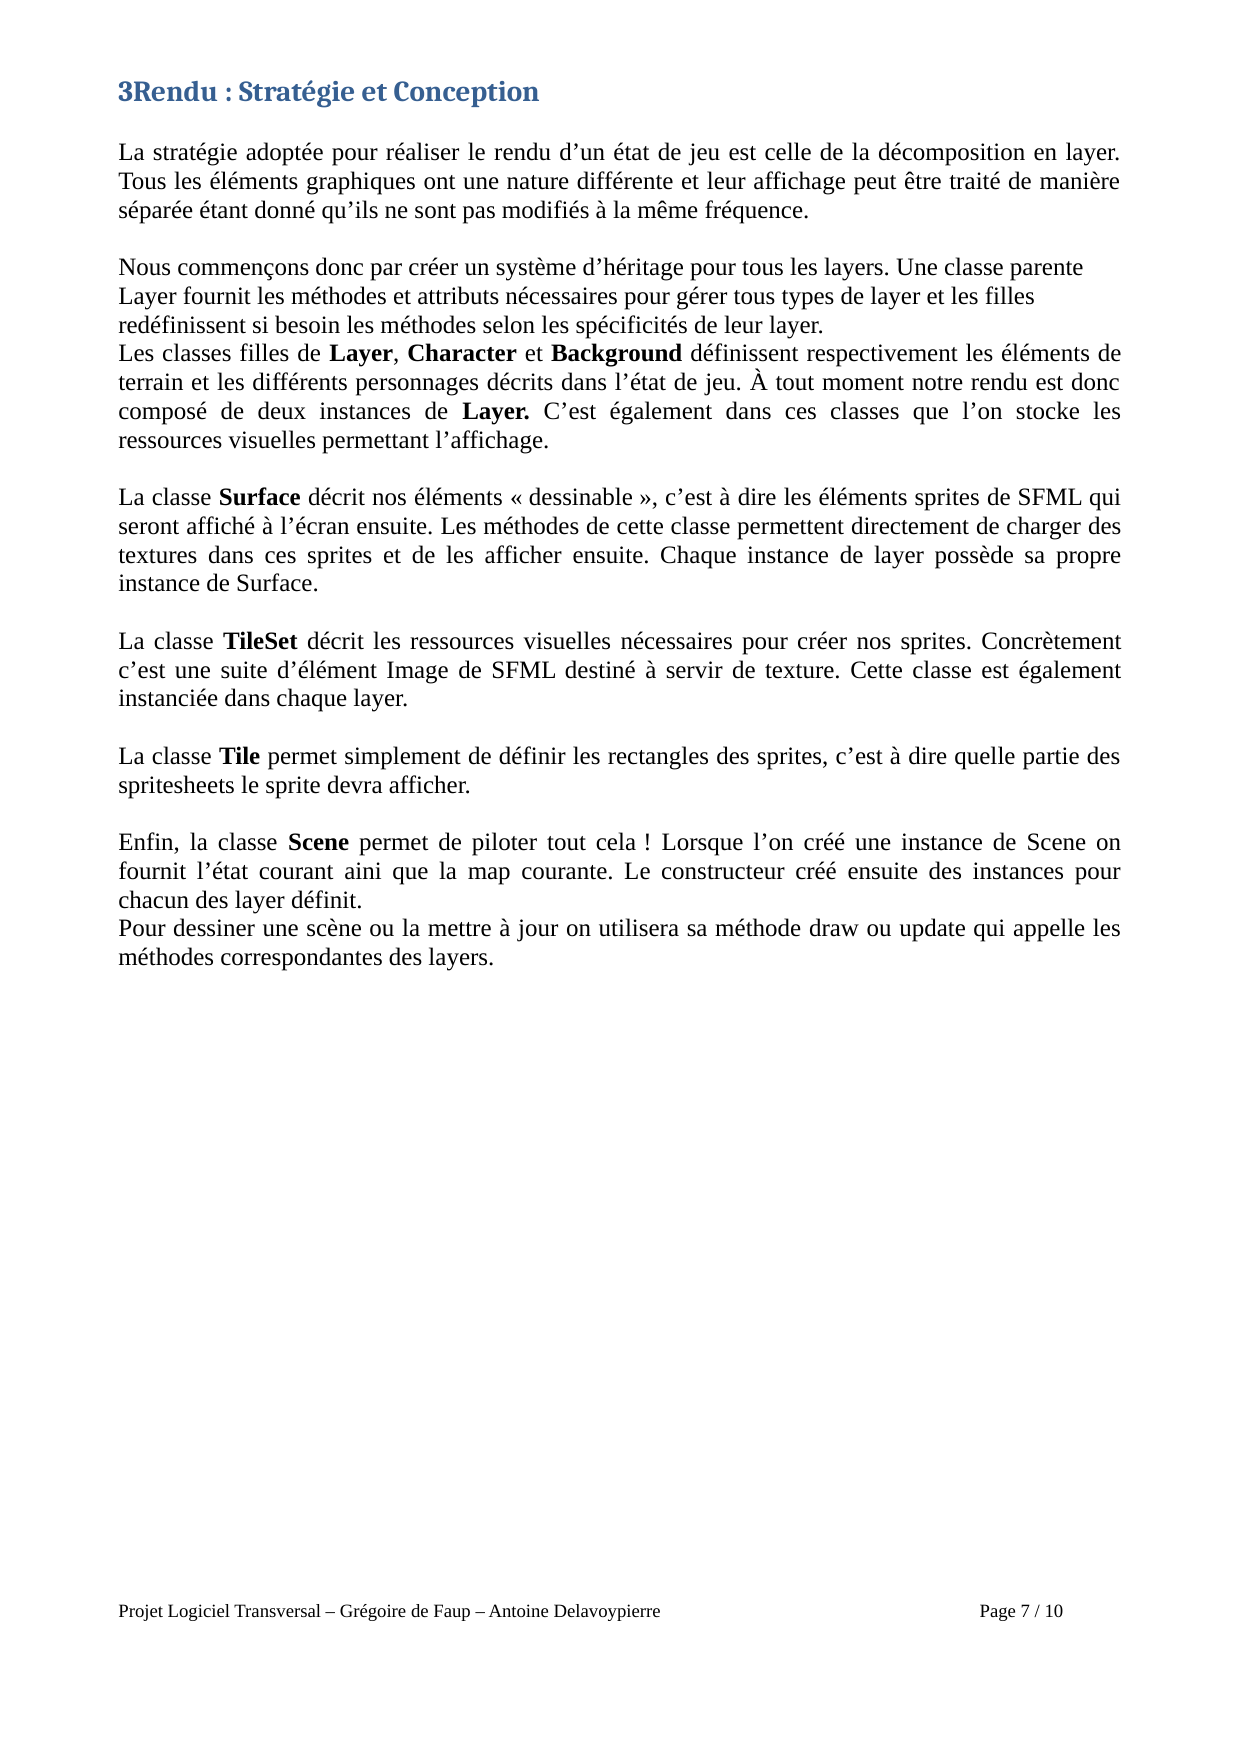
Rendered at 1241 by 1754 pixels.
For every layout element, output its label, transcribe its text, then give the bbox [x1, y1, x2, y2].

text La classe Tile permet simplement de définir les rectangles des sprites, c’est à dire quelle partie des spritesheets le sprite devra afficher. [118, 741, 1122, 798]
text Les classes filles de Layer, Character et Background définissent respectivement les éléments de terrain et les différents personnages décrits dans l’état de jeu. À tout moment notre rendu est donc composé de deux instances de Layer. C’est également dans ces classes que l’on stocke les ressources visuelles permettant l’affichage. [118, 338, 1122, 453]
text Pour dessiner une scène ou la mettre à jour on utilisera sa méthode draw ou update qui appelle les méthodes correspondantes des layers. [118, 913, 1122, 971]
subtitle Rendu : Stratégie et Conception [118, 75, 1122, 108]
text La classe TileSet décrit les ressources visuelles nécessaires pour créer nos sprites. Concrètement c’est une suite d’élément Image de SFML destiné à servir de texture. Cette classe est également instanciée dans chaque layer. [118, 626, 1122, 712]
text Enfin, la classe Scene permet de piloter tout cela ! Lorsque l’on créé une instance de Scene on fournit l’état courant aini que la map courante. Le constructeur créé ensuite des instances pour chacun des layer définit. [118, 827, 1122, 913]
text La classe Surface décrit nos éléments « dessinable », c’est à dire les éléments sprites de SFML qui seront affiché à l’écran ensuite. Les méthodes de cette classe permettent directement de charger des textures dans ces sprites et de les afficher ensuite. Chaque instance de layer possède sa propre instance de Surface. [118, 482, 1122, 597]
text Nous commençons donc par créer un système d’héritage pour tous les layers. Une classe parente Layer fournit les méthodes et attributs nécessaires pour gérer tous types de layer et les filles redéfinissent si besoin les méthodes selon les spécificités de leur layer. [118, 252, 1122, 338]
text La stratégie adoptée pour réaliser le rendu d’un état de jeu est celle de la décomposition en layer. Tous les éléments graphiques ont une nature différente et leur affichage peut être traité de manière séparée étant donné qu’ils ne sont pas modifiés à la même fréquence. [118, 137, 1122, 223]
